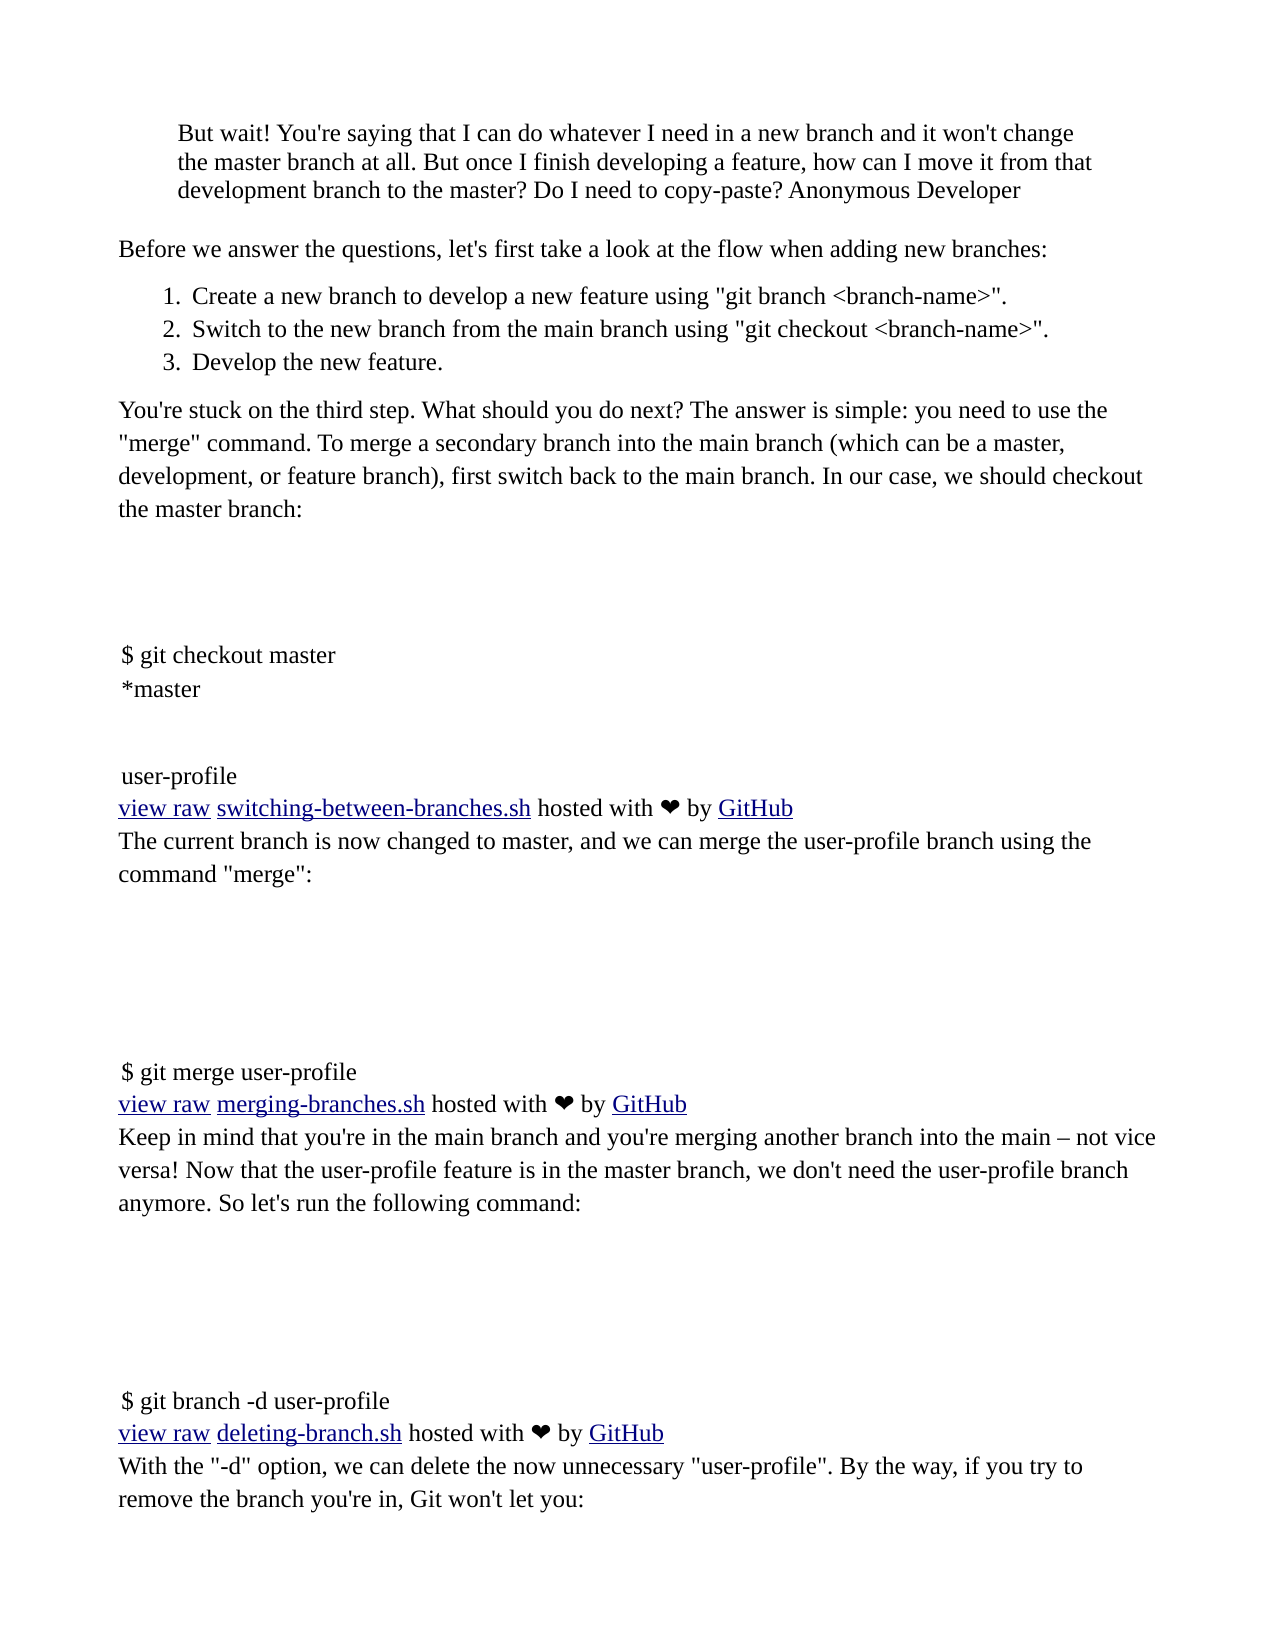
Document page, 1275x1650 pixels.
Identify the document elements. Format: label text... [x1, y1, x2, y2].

list Switch to the new branch from the main branch using "git checkout <branch-name>". [162, 314, 1157, 343]
table_header $ git merge user-profile [118, 1054, 370, 1089]
list Develop the new feature. [162, 347, 1157, 376]
text You're stuck on the third step. What should you do next? The answer is simple: you need to use the "merge" command. To merge a secondary branch into the main branch (which can be a master, development, or feature branch), first switch back to the main branch. In our case, we should checkout the master branch: [118, 395, 1157, 523]
table_header user-profile [118, 759, 251, 793]
table_header $ git branch -d user-profile [118, 1383, 403, 1418]
text view raw switching-between-branches.sh hosted with ❤ by GitHub [118, 793, 1157, 822]
text But wait! You're saying that I can do whatever I need in a new branch and it won't change the master branch at all. But once I finish developing a feature, how can I move it from that development branch to the master? Do I need to copy-paste? Anonymous Developer [177, 118, 1098, 204]
table_header $ git checkout master [118, 637, 348, 672]
text view raw merging-branches.sh hosted with ❤ by GitHub [118, 1089, 1157, 1118]
table_header *master [118, 672, 214, 706]
text Before we answer the questions, let's first take a look at the flow when adding new branches: [118, 234, 1157, 263]
list Create a new branch to develop a new feature using "git branch <branch-name>". [162, 281, 1157, 310]
text view raw deleting-branch.sh hosted with ❤ by GitHub [118, 1418, 1157, 1447]
text Keep in mind that you're in the main branch and you're merging another branch into the main – not vice versa! Now that the user-profile feature is in the master branch, we don't need the user-profile branch anymore. So let's run the following command: [118, 1122, 1157, 1217]
text The current branch is now changed to master, and we can merge the user-profile branch using the command "merge": [118, 826, 1157, 888]
text With the "-d" option, we can delete the now unnecessary "user-profile". By the way, if you try to remove the branch you're in, Git won't let you: [118, 1451, 1157, 1513]
